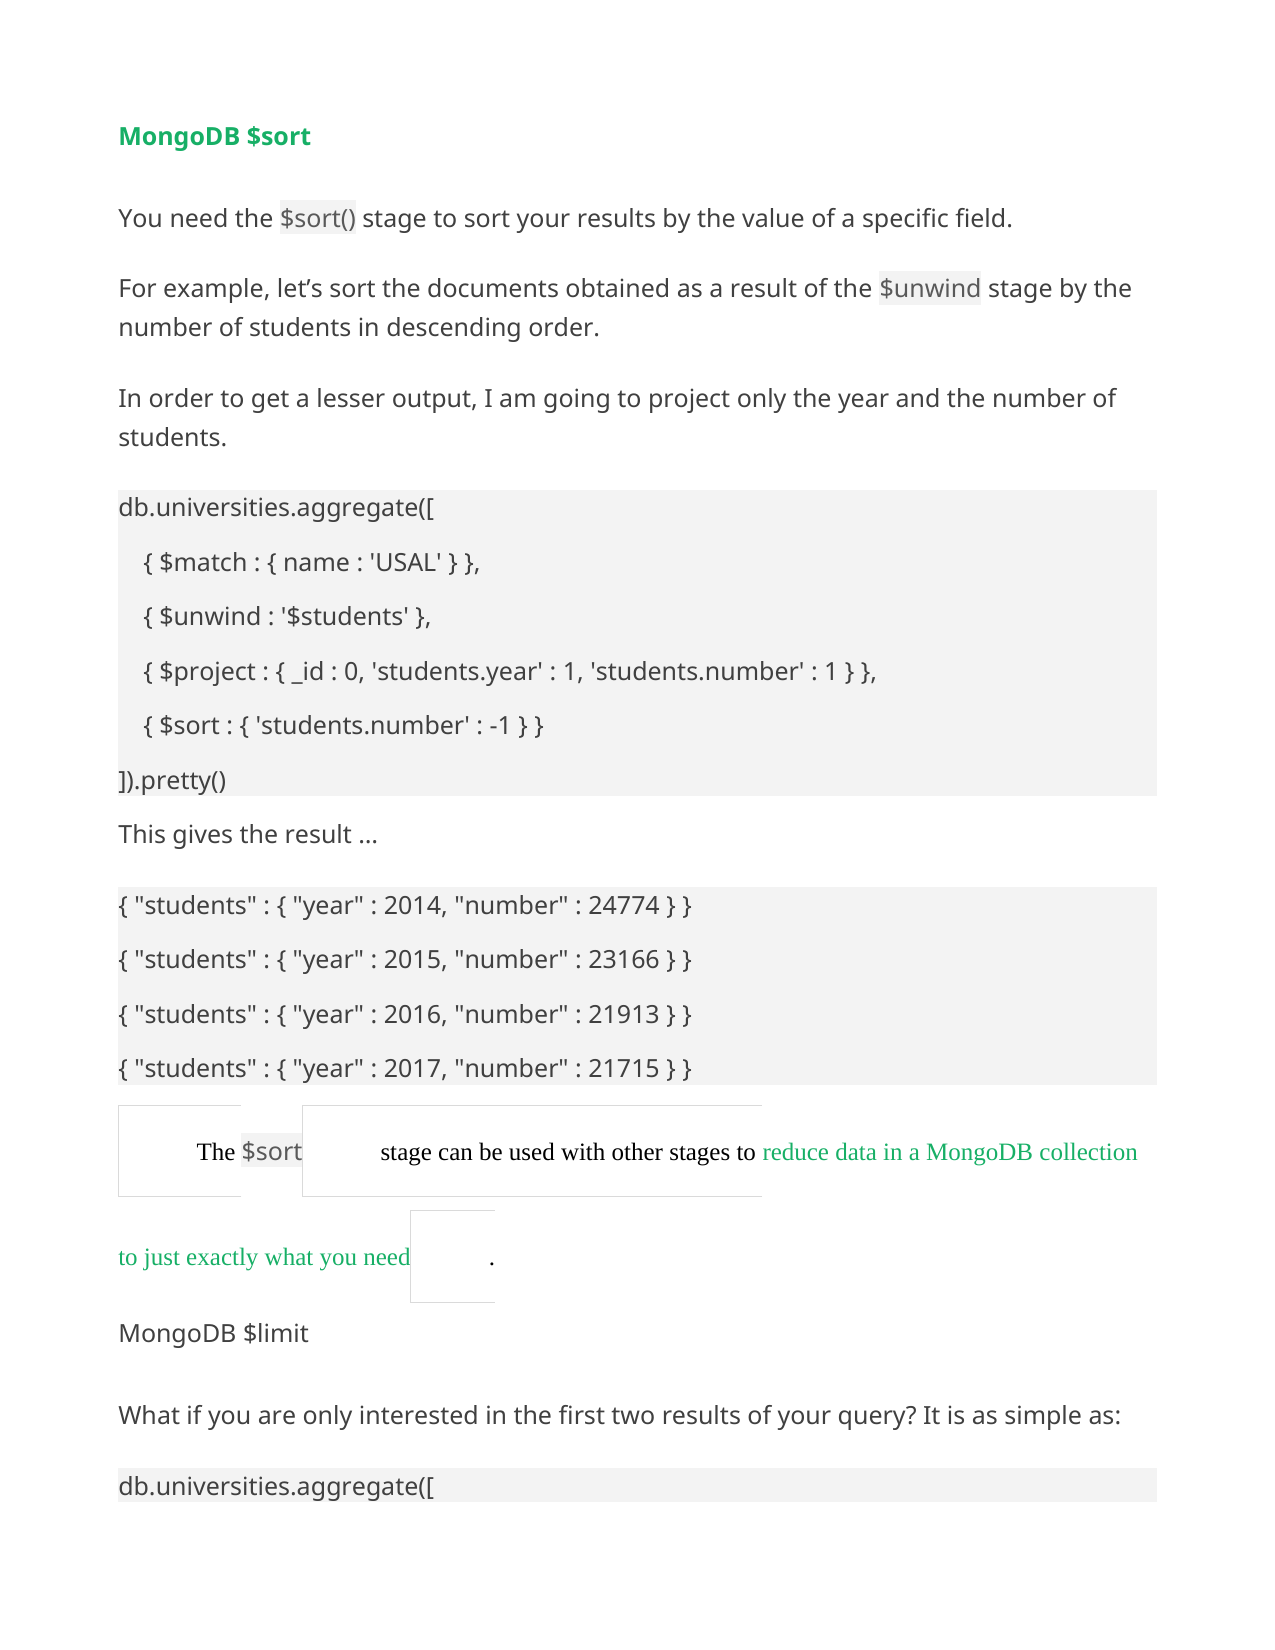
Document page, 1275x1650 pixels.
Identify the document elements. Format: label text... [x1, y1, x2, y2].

text You need the $sort() stage to sort your results by the value of a specific field. [118, 200, 1157, 234]
text { "students" : { "year" : 2016, "number" : 21913 } } [118, 996, 1157, 1030]
subtitle MongoDB $sort [118, 118, 1157, 152]
text { $unwind : '$students' }, [118, 599, 1157, 633]
text The $sortstage can be used with other stages to reduce data in a MongoDB collection to just exactly what you need. [118, 1105, 1157, 1302]
text ]).pretty() [118, 762, 1157, 796]
text This gives the result … [118, 817, 1157, 851]
text What if you are only interested in the first two results of your query? It is as simple as: [118, 1398, 1157, 1432]
text { "students" : { "year" : 2014, "number" : 24774 } } [118, 887, 1157, 921]
text db.universities.aggregate([ [118, 490, 1157, 524]
text { $project : { _id : 0, 'students.year' : 1, 'students.number' : 1 } }, [118, 653, 1157, 687]
text In order to get a lesser output, I am going to project only the year and the number of students. [118, 380, 1157, 454]
text { $match : { name : 'USAL' } }, [118, 544, 1157, 578]
text db.universities.aggregate([ [118, 1468, 1157, 1502]
subtitle MongoDB $limit [118, 1315, 1157, 1349]
text For example, let’s sort the documents obtained as a result of the $unwind stage by the number of students in descending order. [118, 271, 1157, 344]
text { "students" : { "year" : 2017, "number" : 21715 } } [118, 1051, 1157, 1085]
text { "students" : { "year" : 2015, "number" : 23166 } } [118, 942, 1157, 976]
text { $sort : { 'students.number' : -1 } } [118, 708, 1157, 742]
